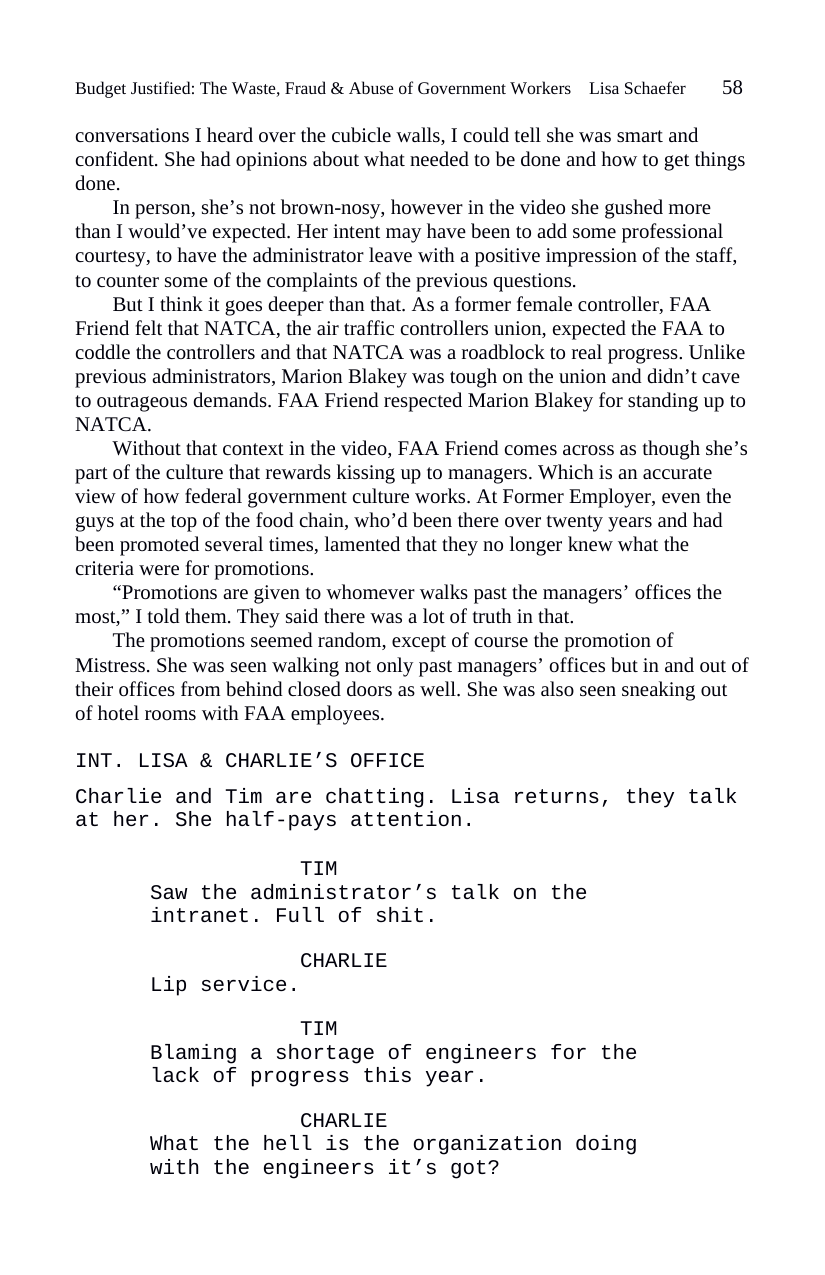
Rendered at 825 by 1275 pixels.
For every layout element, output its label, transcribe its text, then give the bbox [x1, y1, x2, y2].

text Without that context in the video, FAA Friend comes across as though she’s part of the culture that rewards kissing up to managers. Which is an accurate view of how federal government culture works. At Former Employer, even the guys at the top of the food chain, who’d been there over twenty years and had been promoted several times, lamented that they no longer knew what the criteria were for promotions. [75, 436, 750, 580]
text conversations I heard over the cubicle walls, I could tell she was smart and confident. She had opinions about what needed to be done and how to get things done. [75, 123, 750, 195]
text In person, she’s not brown-nosy, however in the video she gushed more than I would’ve expected. Her intent may have been to add some professional courtesy, to have the administrator leave with a positive impression of the staff, to counter some of the complaints of the previous questions. [75, 195, 750, 292]
text TIM [75, 858, 750, 882]
text Blaming a shortage of engineers for the lack of progress this year. [150, 1042, 675, 1089]
text The promotions seemed random, except of course the promotion of Mistress. She was seen walking not only past managers’ offices but in and out of their offices from behind closed doors as well. She was also seen sneaking out of hotel rooms with FAA employees. [75, 628, 750, 725]
text Charlie and Tim are chatting. Lisa returns, they talk at her. She half-pays attention. [75, 786, 750, 833]
text CHARLIE [75, 1110, 750, 1133]
text What the hell is the organization doing with the engineers it’s got? [150, 1133, 675, 1181]
text “Promotions are given to whomever walks past the managers’ offices the most,” I told them. They said there was a lot of truth in that. [75, 580, 750, 628]
text But I think it goes deeper than that. As a former female controller, FAA Friend felt that NATCA, the air traffic controllers union, expected the FAA to coddle the controllers and that NATCA was a roadblock to real progress. Unlike previous administrators, Marion Blakey was tough on the union and didn’t cave to outrageous demands. FAA Friend respected Marion Blakey for standing up to NATCA. [75, 292, 750, 436]
subtitle INT. LISA & CHARLIE’S OFFICE [75, 750, 750, 773]
text Saw the administrator’s talk on the intranet. Full of shit. [150, 882, 675, 929]
text CHARLIE [75, 950, 750, 973]
text TIM [75, 1018, 750, 1042]
text Lip service. [150, 973, 675, 997]
